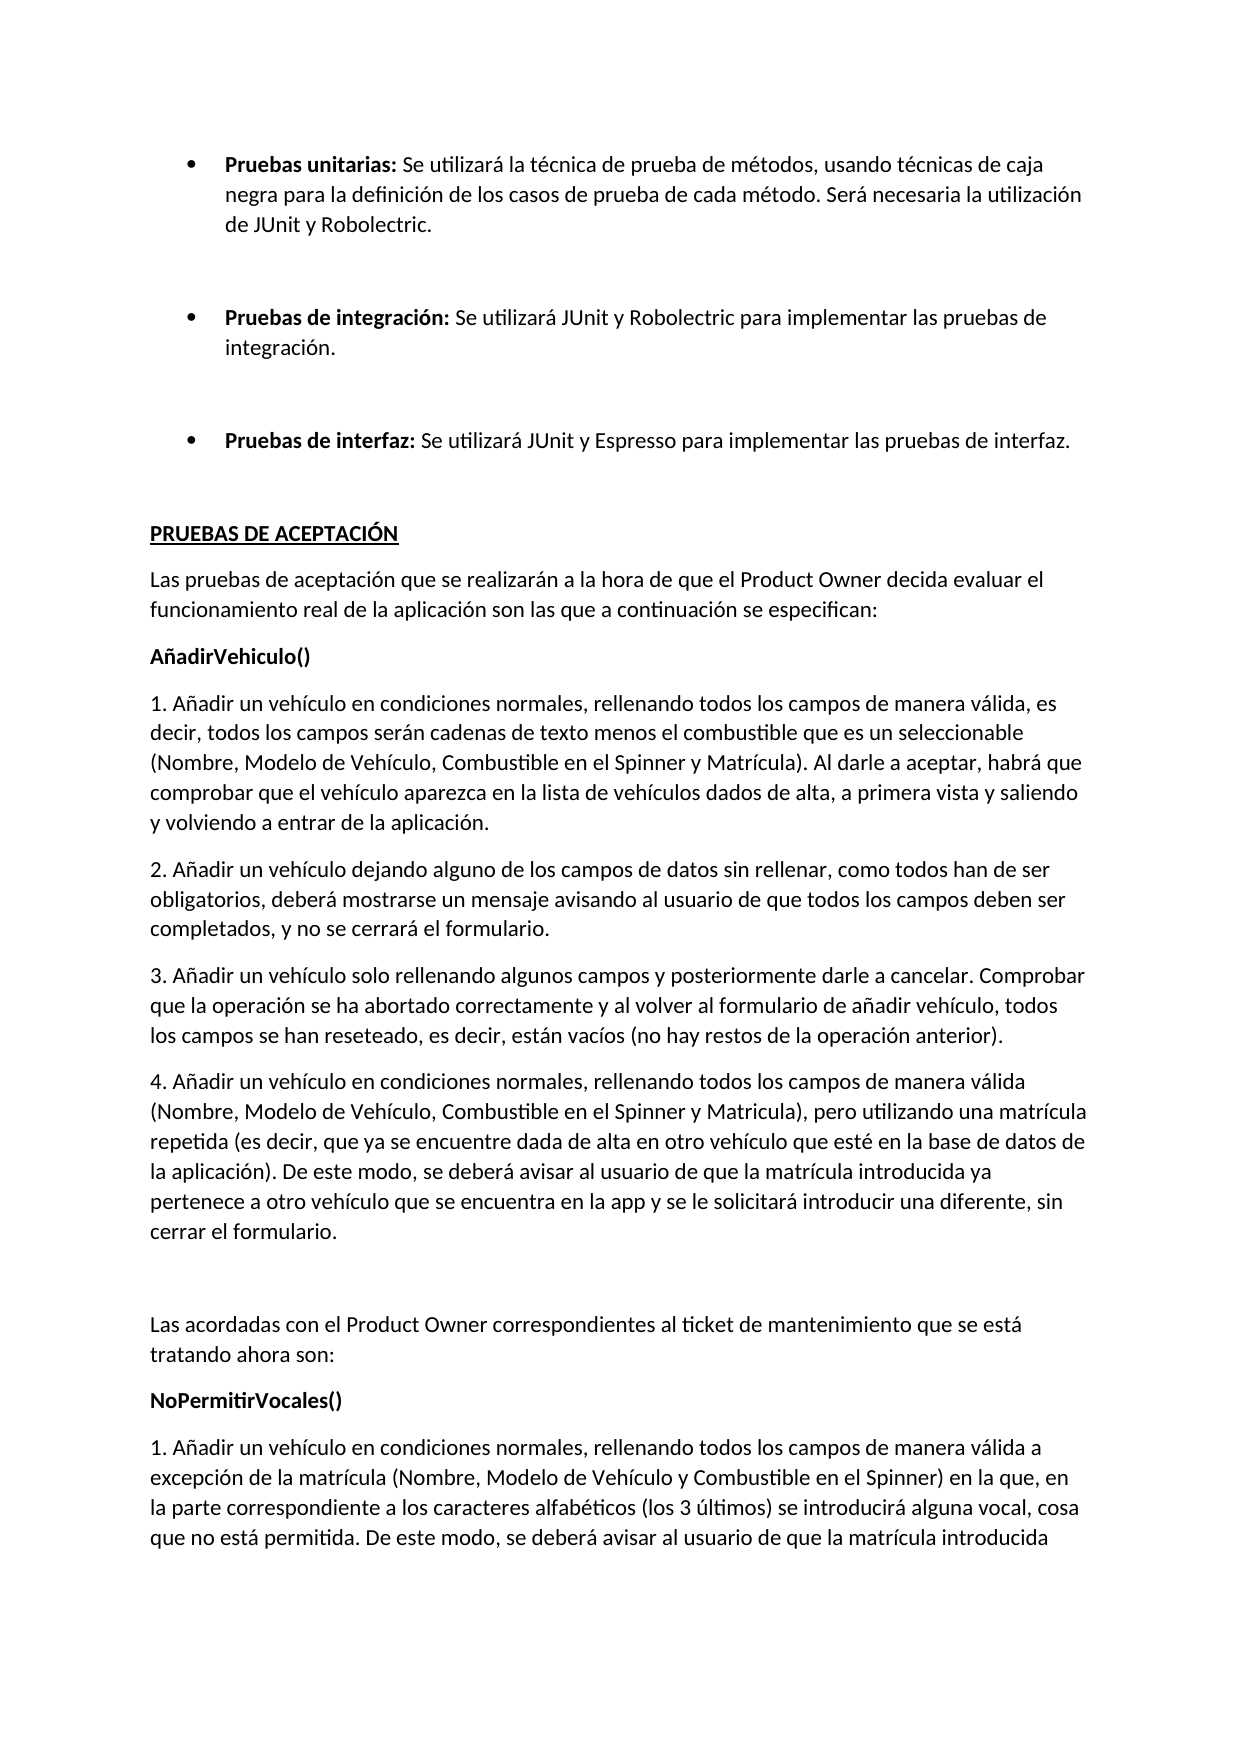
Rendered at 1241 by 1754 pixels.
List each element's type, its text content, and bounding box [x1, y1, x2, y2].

text 3. Añadir un vehículo solo rellenando algunos campos y posteriormente darle a cancelar. Comprobar que la operación se ha abortado correctamente y al volver al formulario de añadir vehículo, todos los campos se han reseteado, es decir, están vacíos (no hay restos de la operación anterior). [150, 961, 1090, 1049]
list Pruebas de interfaz: Se utilizará JUnit y Espresso para implementar las pruebas de interfaz. [187, 426, 1090, 454]
text AñadirVehiculo() [150, 642, 1090, 670]
text NoPermitirVocales() [150, 1387, 1090, 1414]
text 1. Añadir un vehículo en condiciones normales, rellenando todos los campos de manera válida, es decir, todos los campos serán cadenas de texto menos el combustible que es un seleccionable (Nombre, Modelo de Vehículo, Combustible en el Spinner y Matrícula). Al darle a aceptar, habrá que comprobar que el vehículo aparezca en la lista de vehículos dados de alta, a primera vista y saliendo y volviendo a entrar de la aplicación. [150, 689, 1090, 836]
text Las pruebas de aceptación que se realizarán a la hora de que el Product Owner decida evaluar el funcionamiento real de la aplicación son las que a continuación se especifican: [150, 566, 1090, 623]
text PRUEBAS DE ACEPTACIÓN [150, 519, 1090, 547]
text 2. Añadir un vehículo dejando alguno de los campos de datos sin rellenar, como todos han de ser obligatorios, deberá mostrarse un mensaje avisando al usuario de que todos los campos deben ser completados, y no se cerrará el formulario. [150, 855, 1090, 943]
list Pruebas unitarias: Se utilizará la técnica de prueba de métodos, usando técnicas de caja negra para la definición de los casos de prueba de cada método. Será necesaria la utilización de JUnit y Robolectric. [187, 150, 1090, 238]
text 4. Añadir un vehículo en condiciones normales, rellenando todos los campos de manera válida (Nombre, Modelo de Vehículo, Combustible en el Spinner y Matricula), pero utilizando una matrícula repetida (es decir, que ya se encuentre dada de alta en otro vehículo que esté en la base de datos de la aplicación). De este modo, se deberá avisar al usuario de que la matrícula introducida ya pertenece a otro vehículo que se encuentra en la app y se le solicitará introducir una diferente, sin cerrar el formulario. [150, 1067, 1090, 1245]
text 1. Añadir un vehículo en condiciones normales, rellenando todos los campos de manera válida a excepción de la matrícula (Nombre, Modelo de Vehículo y Combustible en el Spinner) en la que, en la parte correspondiente a los caracteres alfabéticos (los 3 últimos) se introducirá alguna vocal, cosa que no está permitida. De este modo, se deberá avisar al usuario de que la matrícula introducida [150, 1433, 1090, 1551]
list Pruebas de integración: Se utilizará JUnit y Robolectric para implementar las pruebas de integración. [187, 303, 1090, 361]
text Las acordadas con el Product Owner correspondientes al ticket de mantenimiento que se está tratando ahora son: [150, 1310, 1090, 1368]
